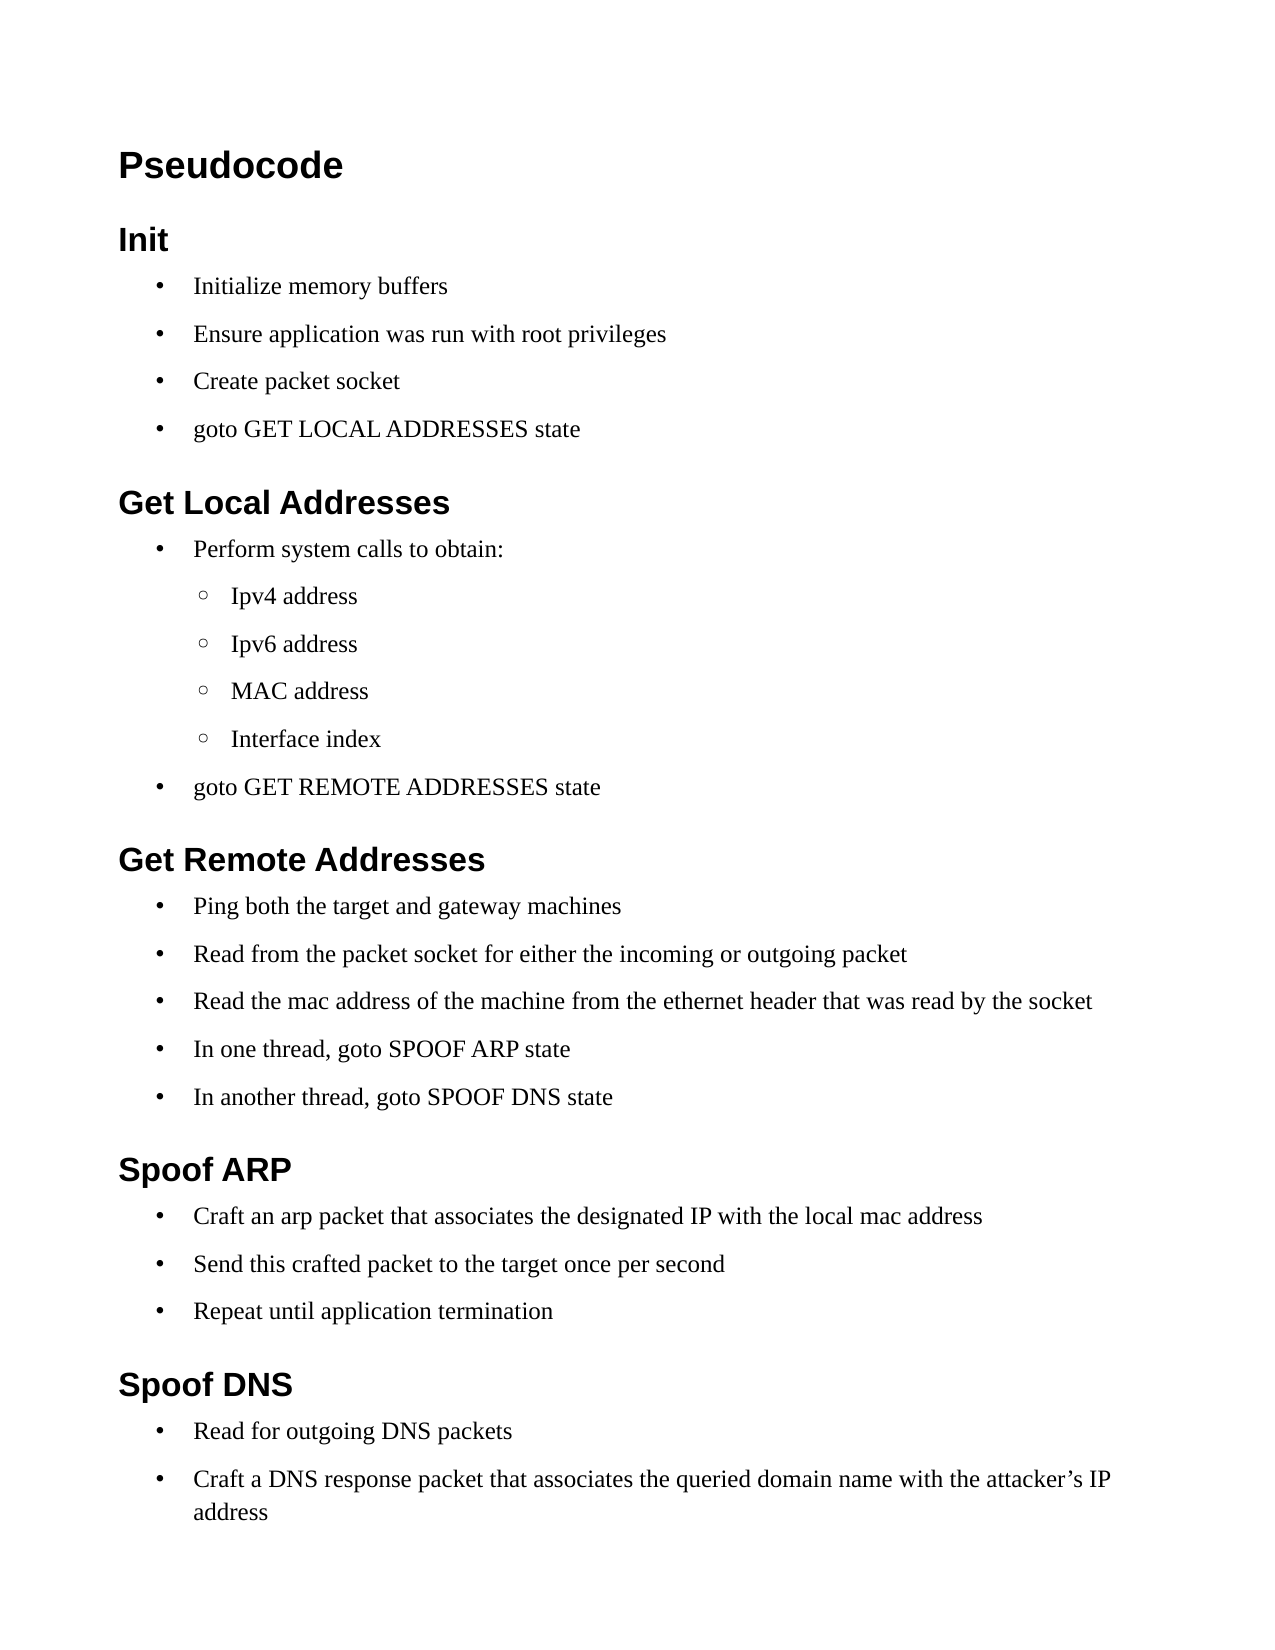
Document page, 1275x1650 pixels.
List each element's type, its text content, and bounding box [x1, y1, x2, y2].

list Read for outgoing DNS packets [156, 1416, 1157, 1445]
list Send this crafted packet to the target once per second [156, 1249, 1157, 1278]
list Perform system calls to obtain: [156, 534, 1157, 562]
subtitle Get Remote Addresses [118, 840, 1157, 879]
list Ipv4 address [193, 581, 1157, 610]
list Interface index [193, 724, 1157, 753]
list Craft a DNS response packet that associates the queried domain name with the attacker’s IP address [156, 1464, 1157, 1525]
list Ensure application was run with root privileges [156, 319, 1157, 348]
list goto GET REMOTE ADDRESSES state [156, 772, 1157, 800]
subtitle Spoof ARP [118, 1150, 1157, 1189]
list Initialize memory buffers [156, 271, 1157, 300]
subtitle Pseudocode [118, 143, 1157, 187]
list Craft an arp packet that associates the designated IP with the local mac address [156, 1201, 1157, 1230]
list Read from the packet socket for either the incoming or outgoing packet [156, 939, 1157, 968]
list Ipv6 address [193, 629, 1157, 658]
subtitle Get Local Addresses [118, 482, 1157, 521]
list In one thread, goto SPOOF ARP state [156, 1034, 1157, 1063]
subtitle Spoof DNS [118, 1365, 1157, 1403]
list goto GET LOCAL ADDRESSES state [156, 414, 1157, 443]
list Repeat until application termination [156, 1296, 1157, 1325]
list Create packet socket [156, 366, 1157, 395]
list MAC address [193, 676, 1157, 705]
list Ping both the target and gateway machines [156, 891, 1157, 920]
list Read the mac address of the machine from the ethernet header that was read by the socket [156, 986, 1157, 1015]
list In another thread, goto SPOOF DNS state [156, 1082, 1157, 1110]
subtitle Init [118, 220, 1157, 259]
